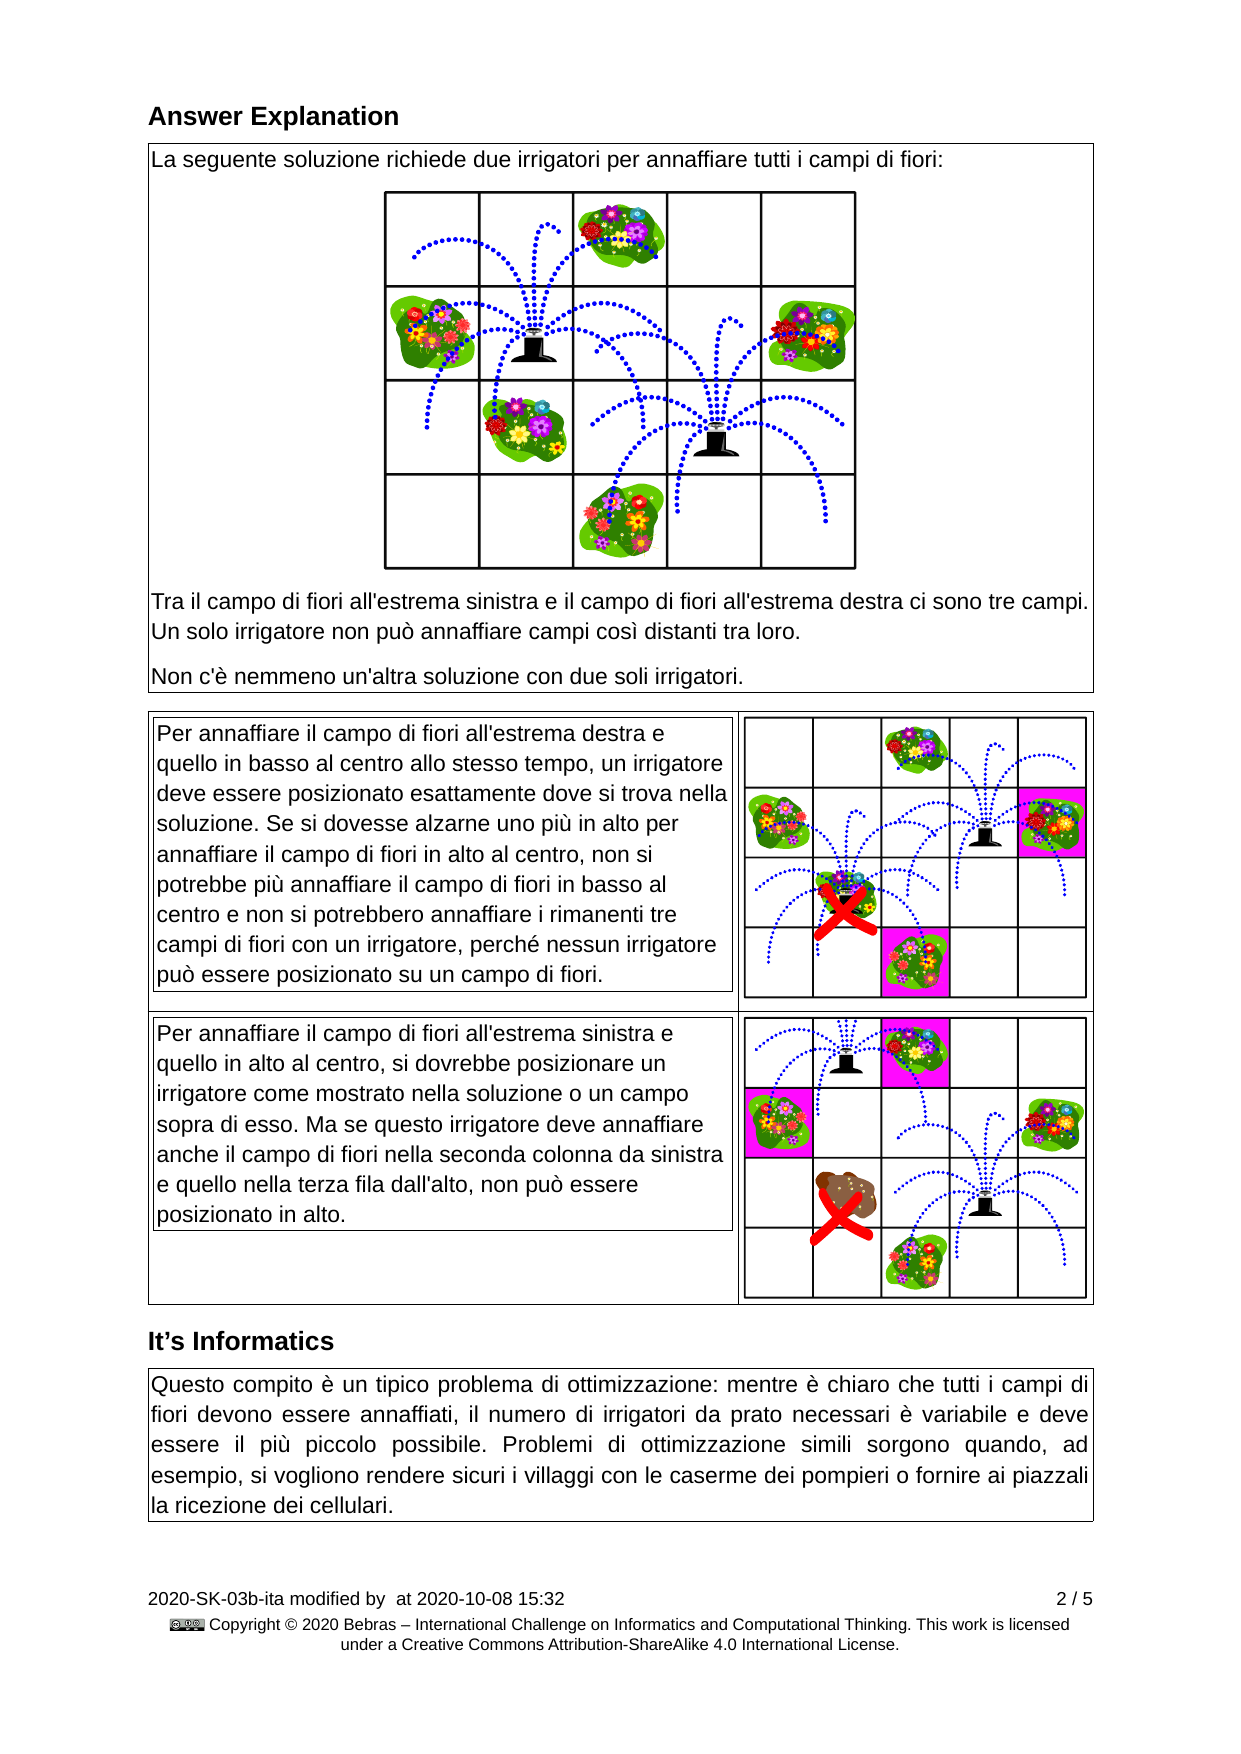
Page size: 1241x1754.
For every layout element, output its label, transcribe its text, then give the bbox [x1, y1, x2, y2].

table_header Per annaffiare il campo di fiori all'estrema destra e quello in basso al centro allo stesso tempo, un irrigatore deve essere posizionato esattamente dove si trova nella soluzione. Se si dovesse alzarne uno più in alto per annaffiare il campo di fiori in alto al centro, non si potrebbe più annaffiare il campo di fiori in basso al centro e non si potrebbero annaffiare i rimanenti tre campi di fiori con un irrigatore, perché nessun irrigatore può essere posizionato su un campo di fiori. [149, 712, 738, 1011]
subtitle It’s Informatics [148, 1325, 1093, 1356]
subtitle Answer Explanation [148, 100, 1093, 131]
text La seguente soluzione richiede due irrigatori per annaffiare tutti i campi di fiori: [149, 144, 1093, 173]
text Questo compito è un tipico problema di ottimizzazione: mentre è chiaro che tutti i campi di fiori devono essere annaffiati, il numero di irrigatori da prato necessari è variabile e deve essere il più piccolo possibile. Problemi di ottimizzazione simili sorgono quando, ad esempio, si vogliono rendere sicuri i villaggi con le caserme dei pompieri o fornire ai piazzali la ricezione dei cellulari. [149, 1369, 1093, 1521]
text Non c'è nemmeno un'altra soluzione con due soli irrigatori. [149, 660, 1093, 692]
table_header [739, 712, 1093, 1011]
table_cell Per annaffiare il campo di fiori all'estrema sinistra e quello in alto al centro, si dovrebbe posizionare un irrigatore come mostrato nella soluzione o un campo sopra di esso. Ma se questo irrigatore deve annaffiare anche il campo di fiori nella seconda colonna da sinistra e quello nella terza fila dall'alto, non può essere posizionato in alto. [149, 1012, 738, 1304]
text Tra il campo di fiori all'estrema sinistra e il campo di fiori all'estrema destra ci sono tre campi. Un solo irrigatore non può annaffiare campi così distanti tra loro. [149, 585, 1093, 644]
table_cell [739, 1012, 1093, 1304]
